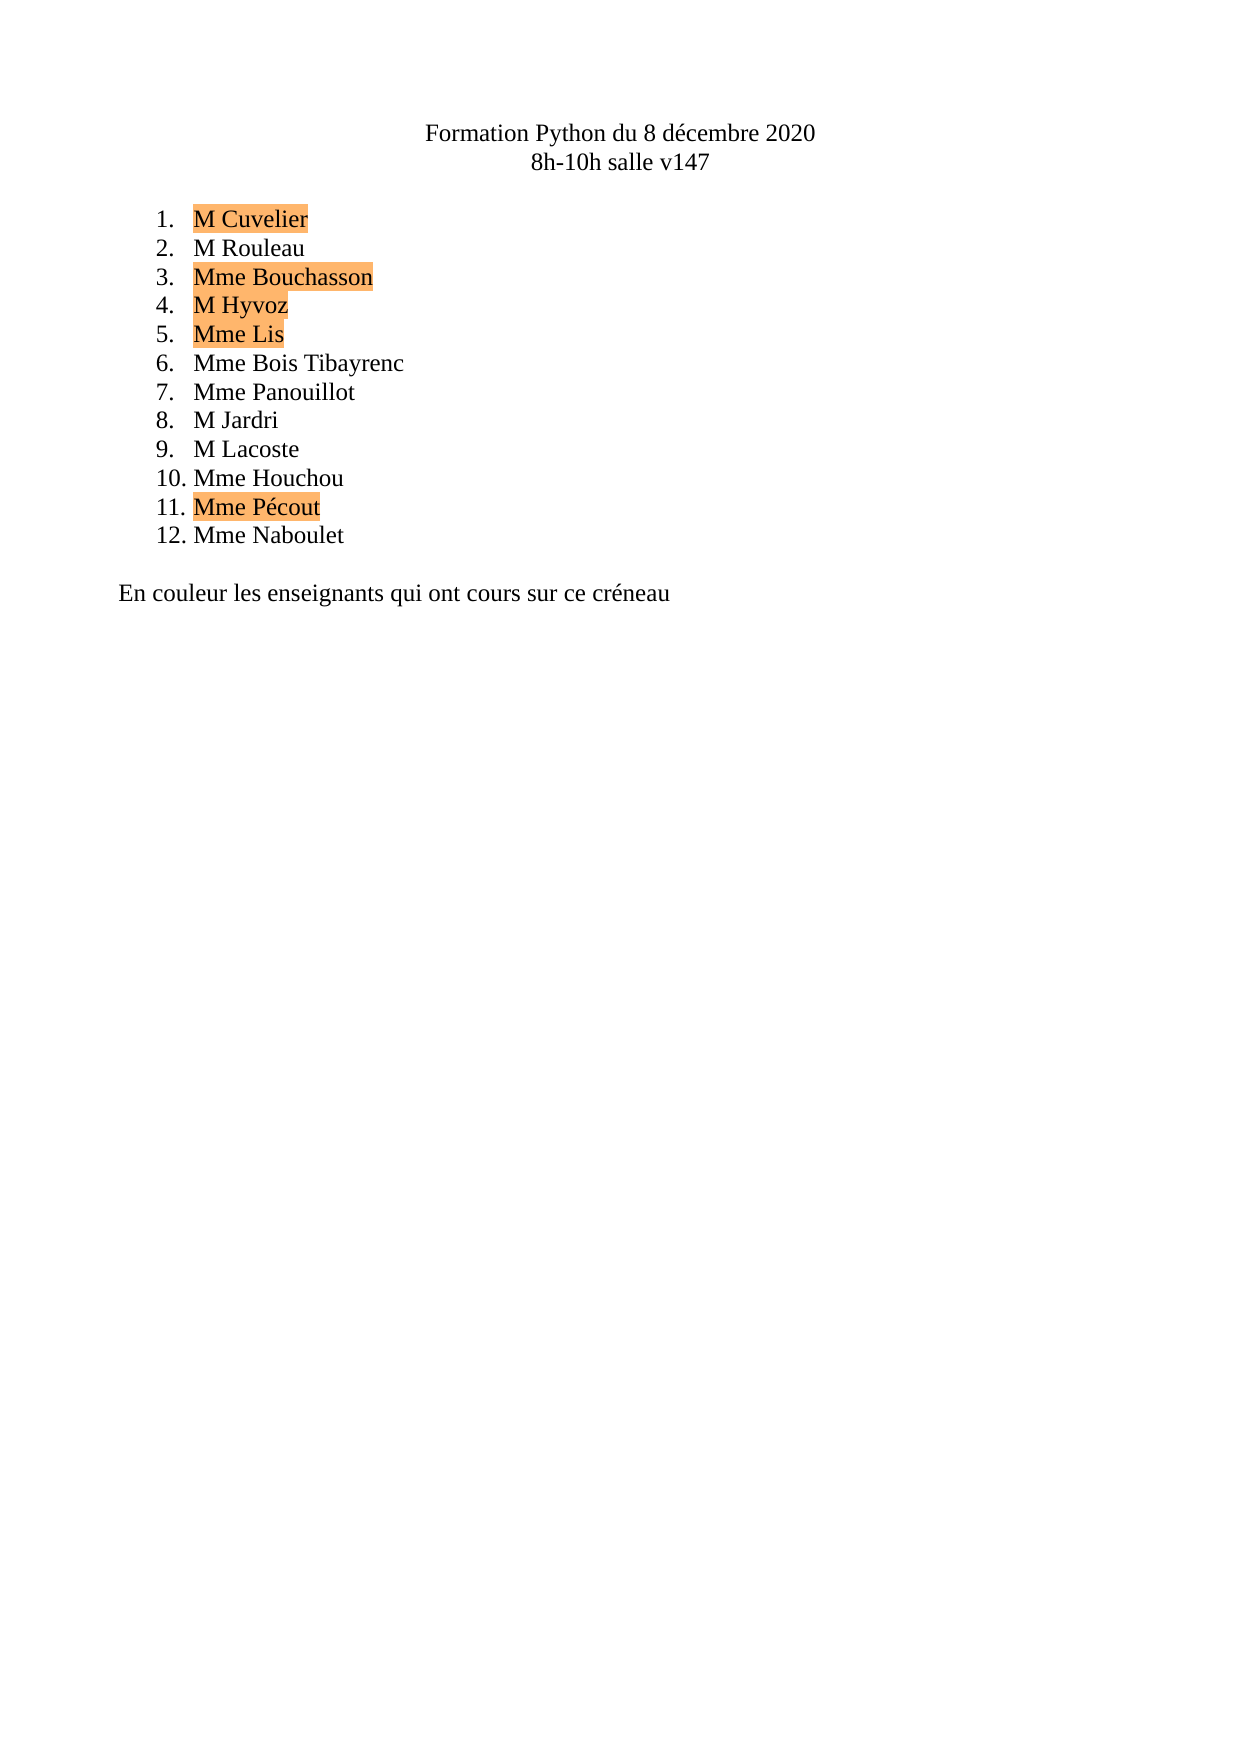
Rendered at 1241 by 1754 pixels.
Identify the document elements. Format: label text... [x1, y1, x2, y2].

list M Cuvelier [156, 204, 1122, 233]
list M Hyvoz [156, 291, 1122, 319]
list M Jardri [156, 406, 1122, 434]
list Mme Naboulet [156, 521, 1122, 549]
text Formation Python du 8 décembre 2020 [118, 118, 1122, 147]
list Mme Bois Tibayrenc [156, 348, 1122, 377]
list Mme Lis [156, 319, 1122, 348]
text En couleur les enseignants qui ont cours sur ce créneau [118, 578, 1122, 607]
list Mme Bouchasson [156, 262, 1122, 291]
text 8h-10h salle v147 [118, 147, 1122, 176]
list Mme Panouillot [156, 377, 1122, 406]
list Mme Pécout [156, 492, 1122, 521]
list M Rouleau [156, 233, 1122, 262]
list Mme Houchou [156, 463, 1122, 492]
list M Lacoste [156, 434, 1122, 463]
